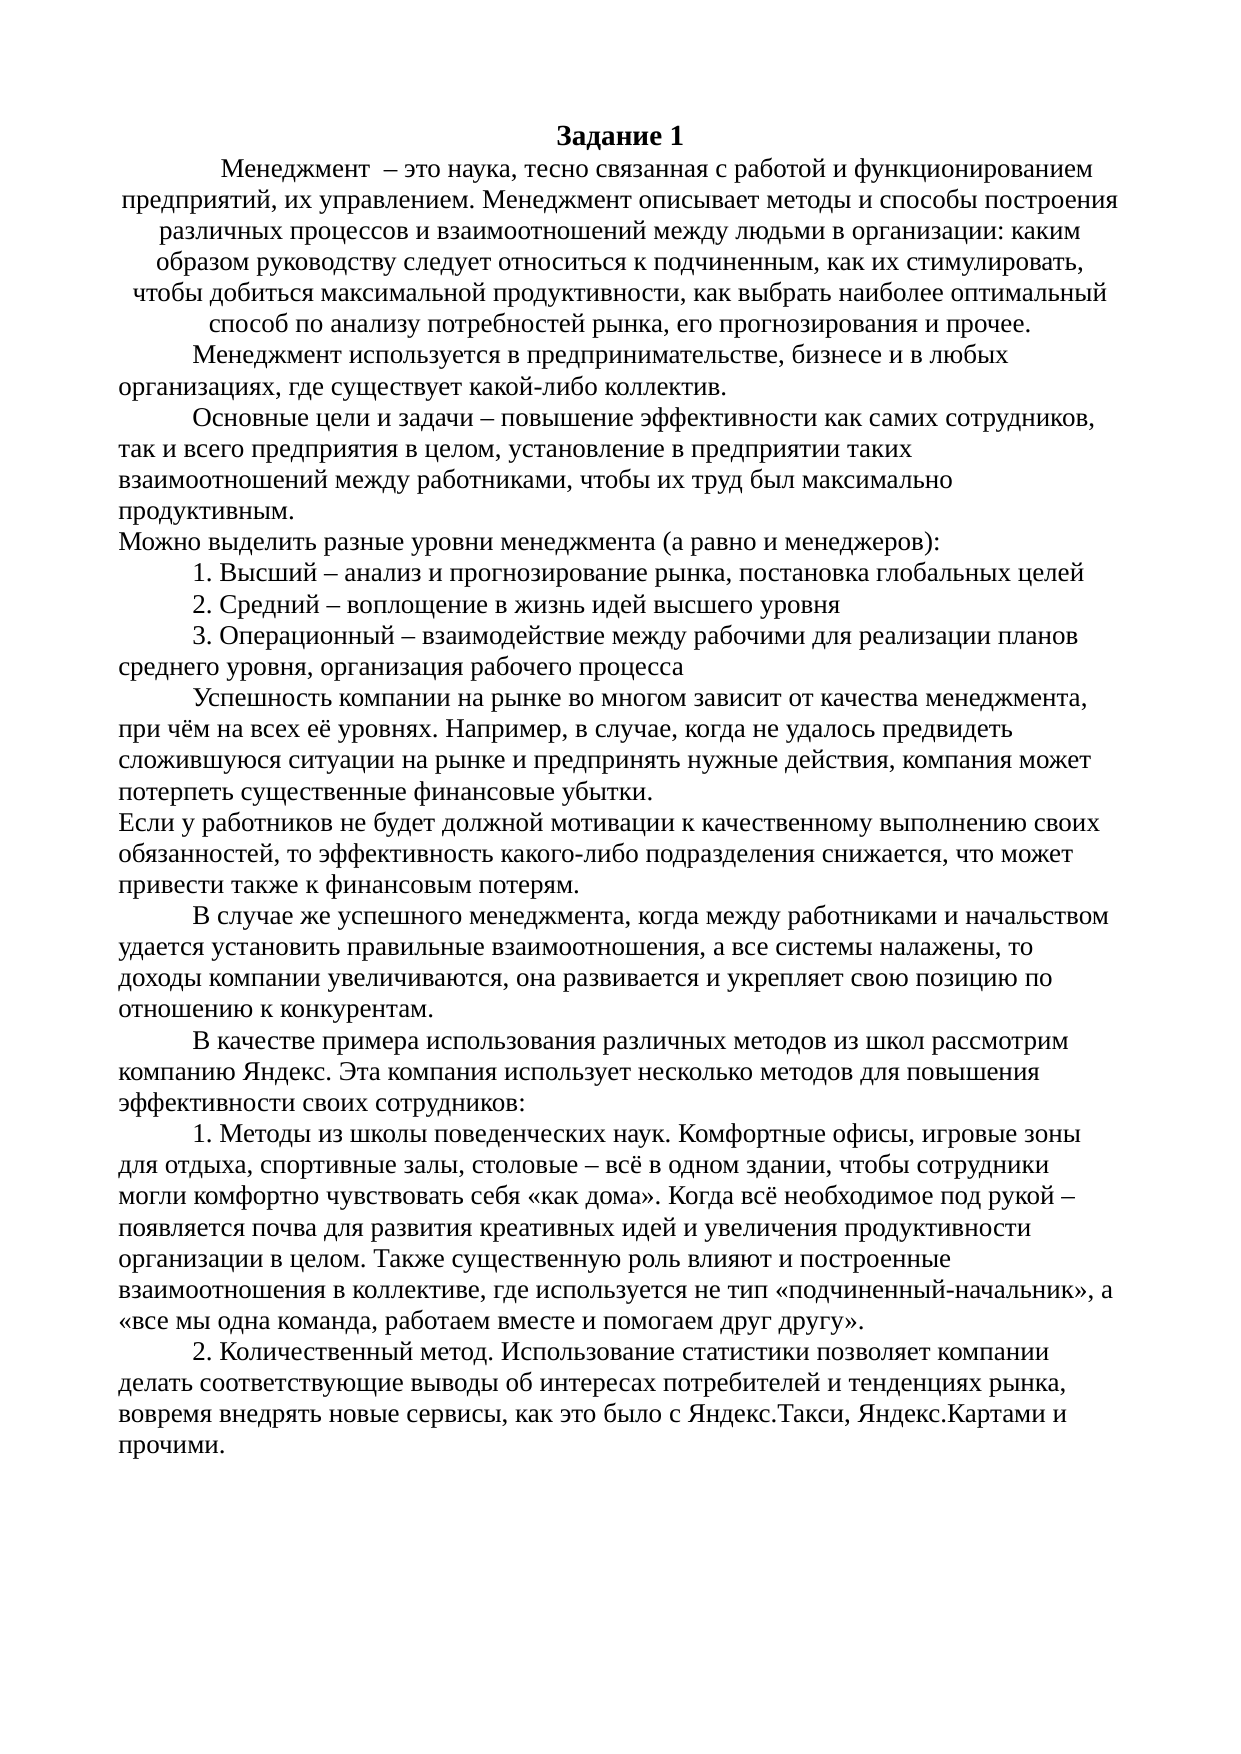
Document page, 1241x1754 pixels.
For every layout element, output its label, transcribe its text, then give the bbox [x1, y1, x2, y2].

text Задание 1 [118, 118, 1122, 152]
text Менеджмент используется в предпринимательстве, бизнесе и в любых организациях, где существует какой-либо коллектив. [118, 338, 1122, 401]
text Успешность компании на рынке во многом зависит от качества менеджмента, при чём на всех её уровнях. Например, в случае, когда не удалось предвидеть сложившуюся ситуации на рынке и предпринять нужные действия, компания может потерпеть существенные финансовые убытки. [118, 681, 1122, 806]
text Менеджмент – это наука, тесно связанная с работой и функционированием предприятий, их управлением. Менеджмент описывает методы и способы построения различных процессов и взаимоотношений между людьми в организации: каким образом руководству следует относиться к подчиненным, как их стимулировать, чтобы добиться максимальной продуктивности, как выбрать наиболее оптимальный способ по анализу потребностей рынка, его прогнозирования и прочее. [118, 152, 1122, 338]
text Можно выделить разные уровни менеджмента (а равно и менеджеров): [118, 525, 1122, 557]
text В качестве примера использования различных методов из школ рассмотрим компанию Яндекс. Эта компания использует несколько методов для повышения эффективности своих сотрудников: [118, 1024, 1122, 1117]
text 2. Средний – воплощение в жизнь идей высшего уровня [118, 588, 1122, 619]
text 2. Количественный метод. Использование статистики позволяет компании делать соответствующие выводы об интересах потребителей и тенденциях рынка, вовремя внедрять новые сервисы, как это было с Яндекс.Такси, Яндекс.Картами и прочими. [118, 1335, 1122, 1460]
text Если у работников не будет должной мотивации к качественному выполнению своих обязанностей, то эффективность какого-либо подразделения снижается, что может привести также к финансовым потерям. [118, 806, 1122, 899]
text 3. Операционный – взаимодействие между рабочими для реализации планов среднего уровня, организация рабочего процесса [118, 619, 1122, 681]
text Основные цели и задачи – повышение эффективности как самих сотрудников, так и всего предприятия в целом, установление в предприятии таких взаимоотношений между работниками, чтобы их труд был максимально продуктивным. [118, 401, 1122, 525]
text 1. Методы из школы поведенческих наук. Комфортные офисы, игровые зоны для отдыха, спортивные залы, столовые – всё в одном здании, чтобы сотрудники могли комфортно чувствовать себя «как дома». Когда всё необходимое под рукой – появляется почва для развития креативных идей и увеличения продуктивности организации в целом. Также существенную роль влияют и построенные взаимоотношения в коллективе, где используется не тип «подчиненный-начальник», а «все мы одна команда, работаем вместе и помогаем друг другу». [118, 1117, 1122, 1335]
text 1. Высший – анализ и прогнозирование рынка, постановка глобальных целей [118, 557, 1122, 588]
text В случае же успешного менеджмента, когда между работниками и начальством удается установить правильные взаимоотношения, а все системы налажены, то доходы компании увеличиваются, она развивается и укрепляет свою позицию по отношению к конкурентам. [118, 899, 1122, 1024]
